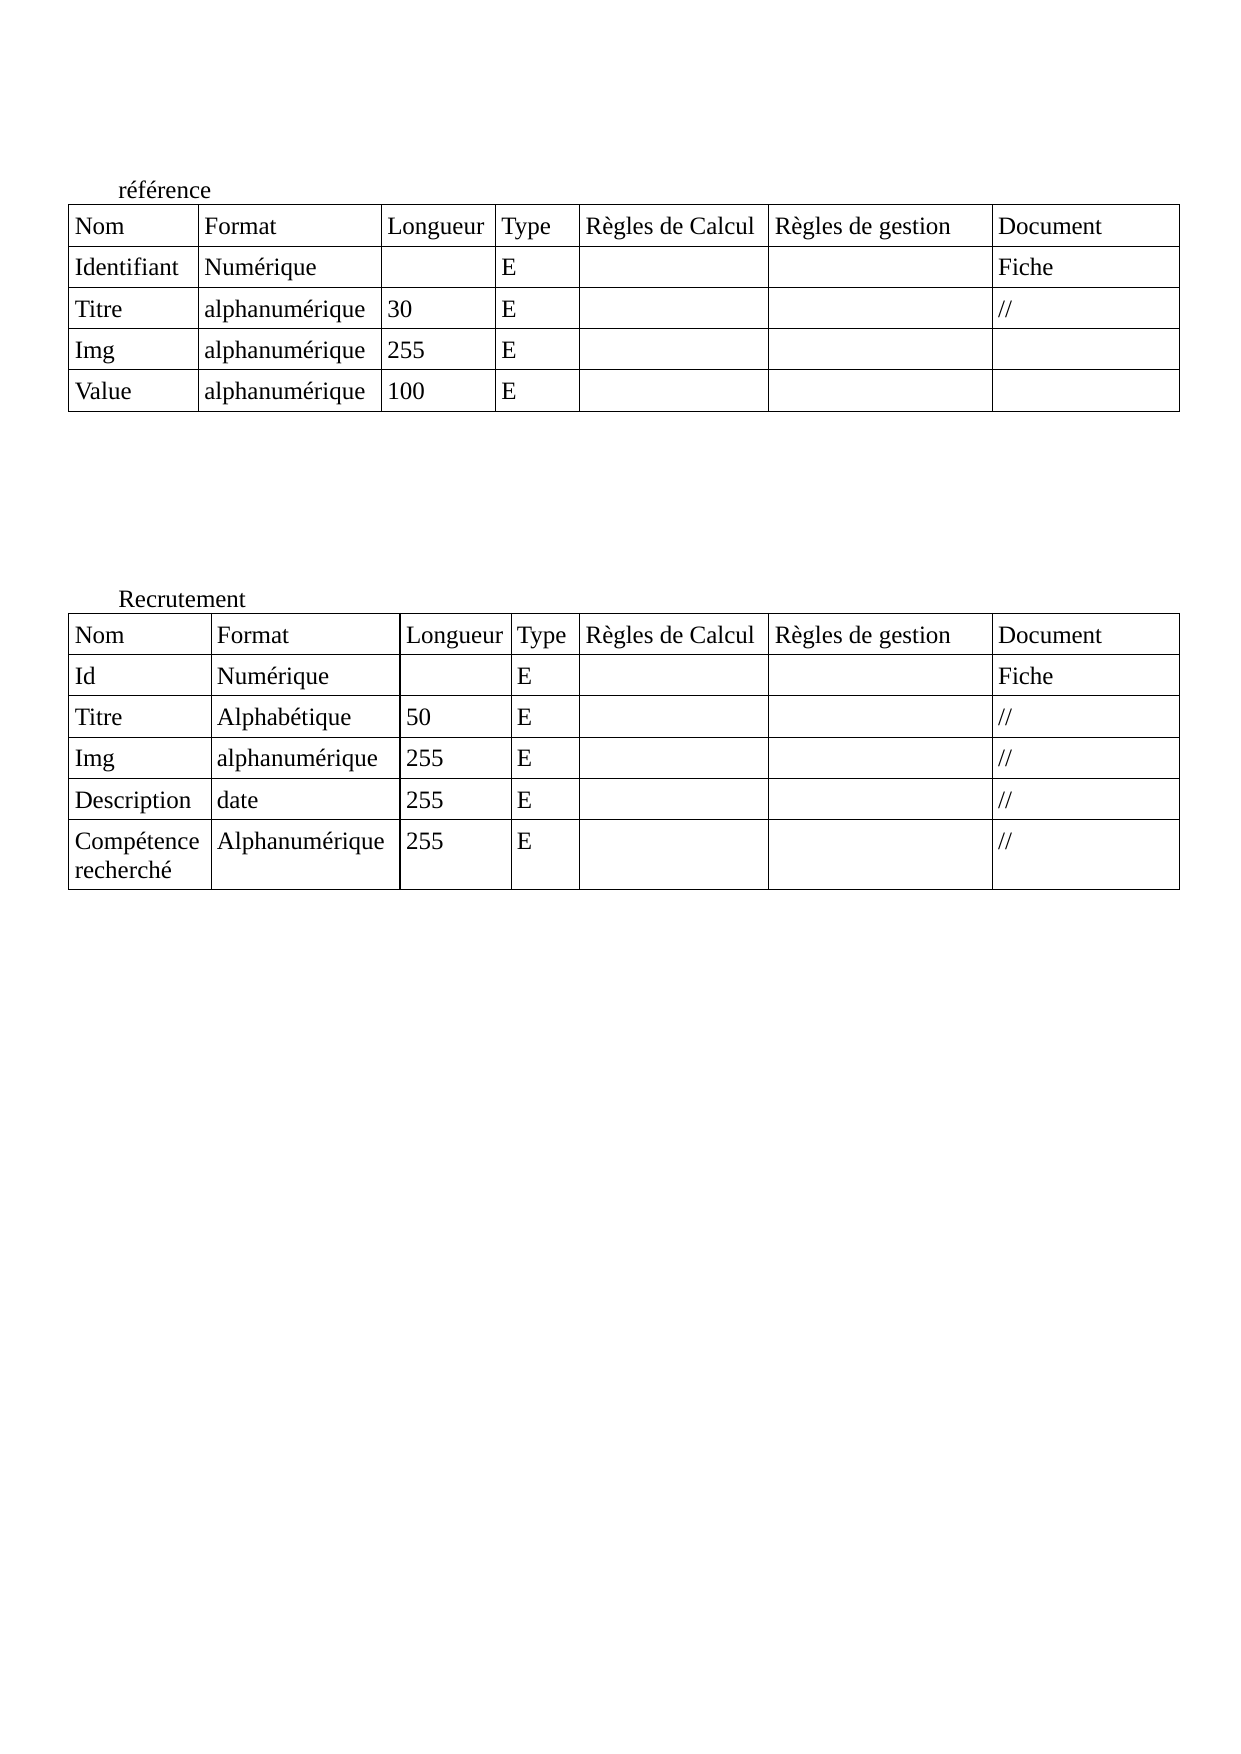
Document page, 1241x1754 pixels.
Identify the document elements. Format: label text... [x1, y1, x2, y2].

table_cell alphanumérique [199, 288, 381, 328]
table_cell [580, 779, 768, 819]
table_cell [580, 696, 768, 737]
table_cell Titre [69, 288, 198, 328]
table_cell Numérique [199, 247, 381, 287]
table_cell alphanumérique [199, 329, 381, 369]
table_cell [769, 696, 992, 737]
table_header Document [993, 205, 1179, 246]
table_cell E [512, 696, 579, 737]
table_cell E [496, 329, 579, 369]
table_cell [993, 329, 1179, 369]
table_cell [580, 655, 768, 695]
table_cell Img [69, 329, 198, 369]
table_cell [580, 329, 768, 369]
table_cell Alphanumérique [212, 820, 399, 889]
table_cell E [512, 820, 579, 889]
table_cell // [993, 779, 1179, 819]
table_cell [580, 247, 768, 287]
table_cell Identifiant [69, 247, 198, 287]
table_cell 100 [382, 370, 495, 411]
table_cell Numérique [212, 655, 399, 695]
table_cell E [496, 247, 579, 287]
table_cell 255 [401, 820, 511, 889]
table_header Longueur [382, 205, 495, 246]
table_cell alphanumérique [212, 738, 399, 778]
table_cell date [212, 779, 399, 819]
table_cell Titre [69, 696, 211, 737]
table_cell E [496, 370, 579, 411]
table_cell [993, 370, 1179, 411]
table_cell [580, 738, 768, 778]
table_cell alphanumérique [199, 370, 381, 411]
table_cell E [512, 738, 579, 778]
table_header Nom [69, 614, 211, 654]
table_cell Alphabétique [212, 696, 399, 737]
table_cell 255 [401, 738, 511, 778]
table_cell Fiche [993, 655, 1179, 695]
table_cell Value [69, 370, 198, 411]
table_cell Description [69, 779, 211, 819]
table_cell Id [69, 655, 211, 695]
table_cell E [512, 779, 579, 819]
table_cell // [993, 738, 1179, 778]
table_header Document [993, 614, 1179, 654]
table_header Type [512, 614, 579, 654]
table_cell [769, 655, 992, 695]
table_cell 30 [382, 288, 495, 328]
text Recrutement [118, 584, 1122, 613]
table_cell [769, 329, 992, 369]
text référence [118, 147, 1122, 204]
table_cell Compétence recherché [69, 820, 211, 889]
table_cell [769, 247, 992, 287]
table_header Règles de Calcul [580, 614, 768, 654]
table_cell // [993, 288, 1179, 328]
table_header Règles de Calcul [580, 205, 768, 246]
table_cell [580, 820, 768, 889]
table_cell 255 [401, 779, 511, 819]
table_cell [382, 247, 495, 287]
table_cell [769, 738, 992, 778]
table_cell E [496, 288, 579, 328]
table_cell [769, 370, 992, 411]
table_cell 50 [401, 696, 511, 737]
table_header Règles de gestion [769, 614, 992, 654]
table_header Type [496, 205, 579, 246]
table_header Longueur [401, 614, 511, 654]
table_cell [769, 820, 992, 889]
table_header Format [212, 614, 399, 654]
table_cell [401, 655, 511, 695]
table_cell 255 [382, 329, 495, 369]
table_header Règles de gestion [769, 205, 992, 246]
table_cell [580, 370, 768, 411]
table_cell E [512, 655, 579, 695]
table_cell [580, 288, 768, 328]
table_cell Img [69, 738, 211, 778]
table_cell Fiche [993, 247, 1179, 287]
table_cell [769, 779, 992, 819]
table_cell [769, 288, 992, 328]
table_header Format [199, 205, 381, 246]
table_header Nom [69, 205, 198, 246]
table_cell // [993, 696, 1179, 737]
table_cell // [993, 820, 1179, 889]
